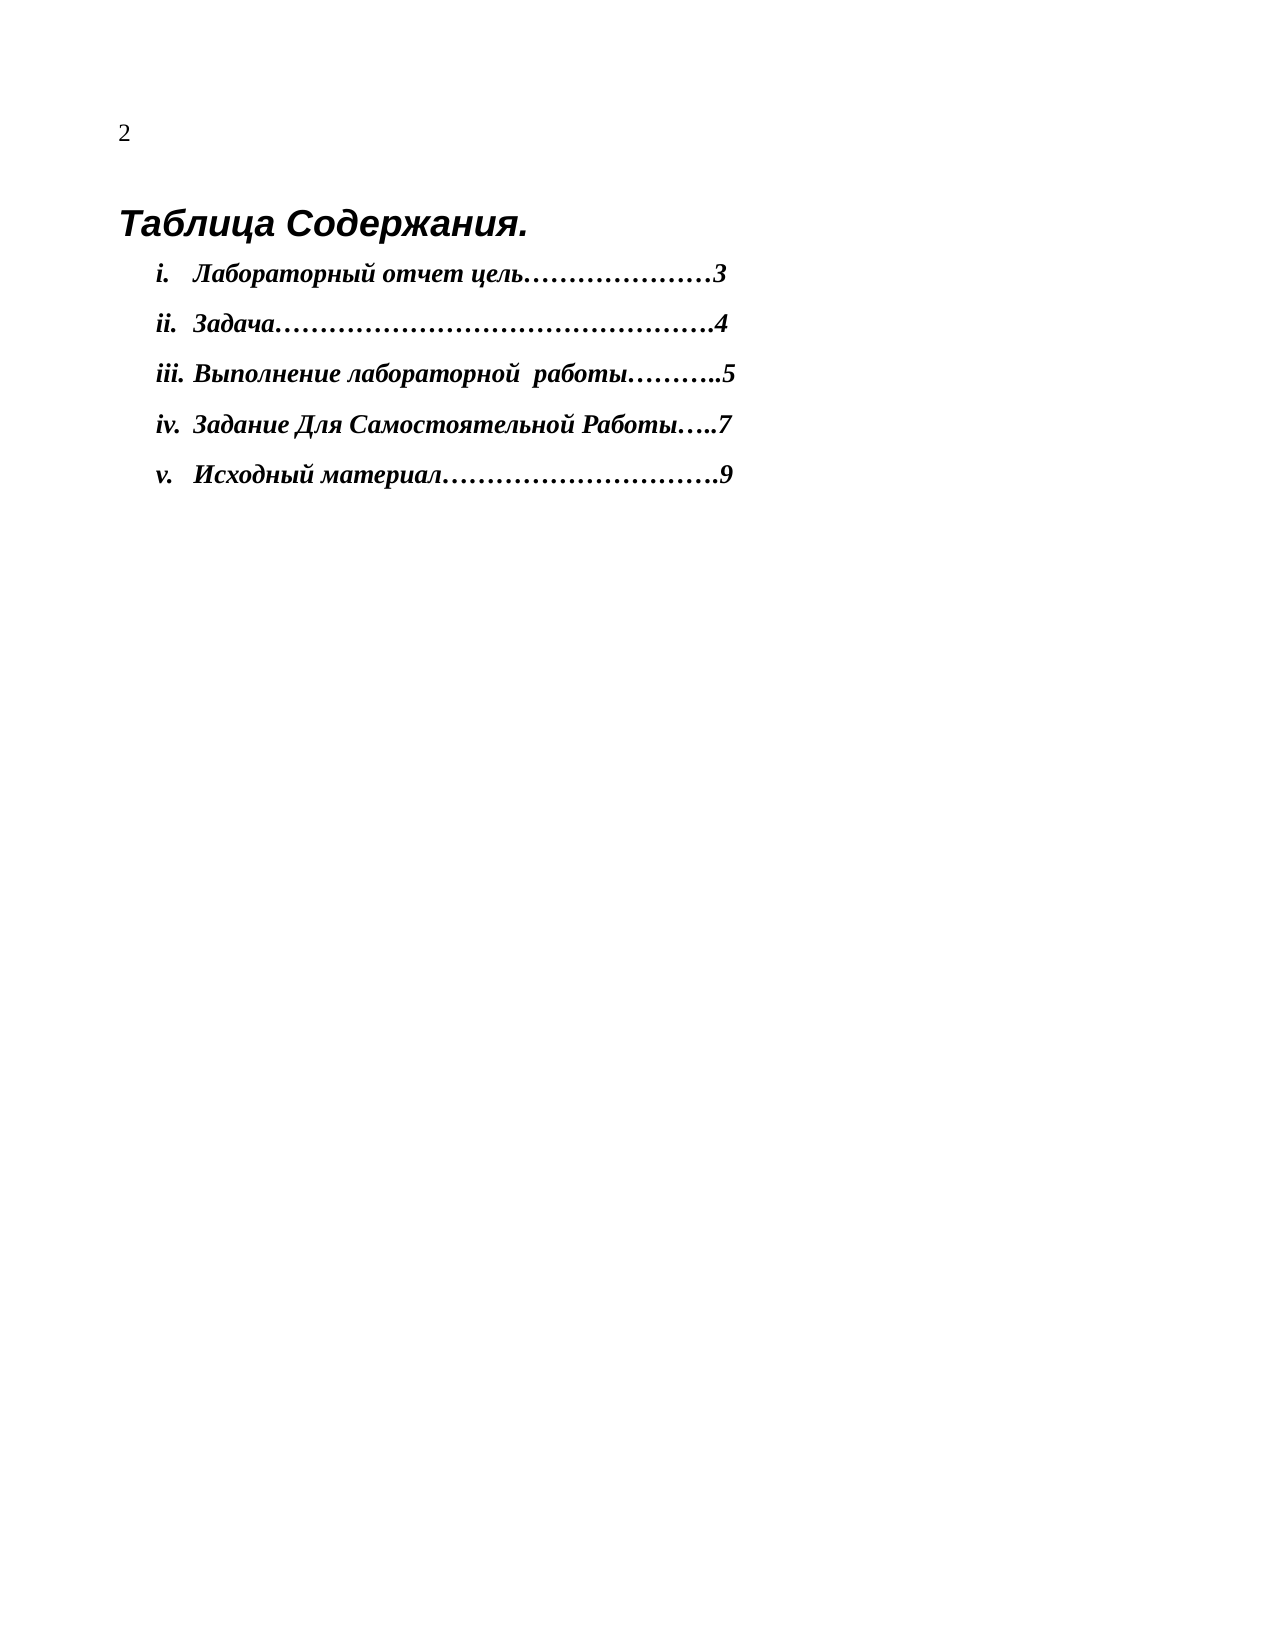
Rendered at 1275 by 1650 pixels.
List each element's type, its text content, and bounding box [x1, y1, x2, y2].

list Выполнение лабораторной работы………..5 [156, 358, 1157, 389]
subtitle Таблица Содержания. [118, 201, 1157, 244]
list Задача………………………………………….4 [156, 307, 1157, 338]
list Лабораторный отчет цель…………………3 [156, 257, 1157, 288]
list Исходный материал………………………….9 [156, 458, 1157, 489]
list Задание Для Самостоятельной Работы…..7 [156, 408, 1157, 439]
